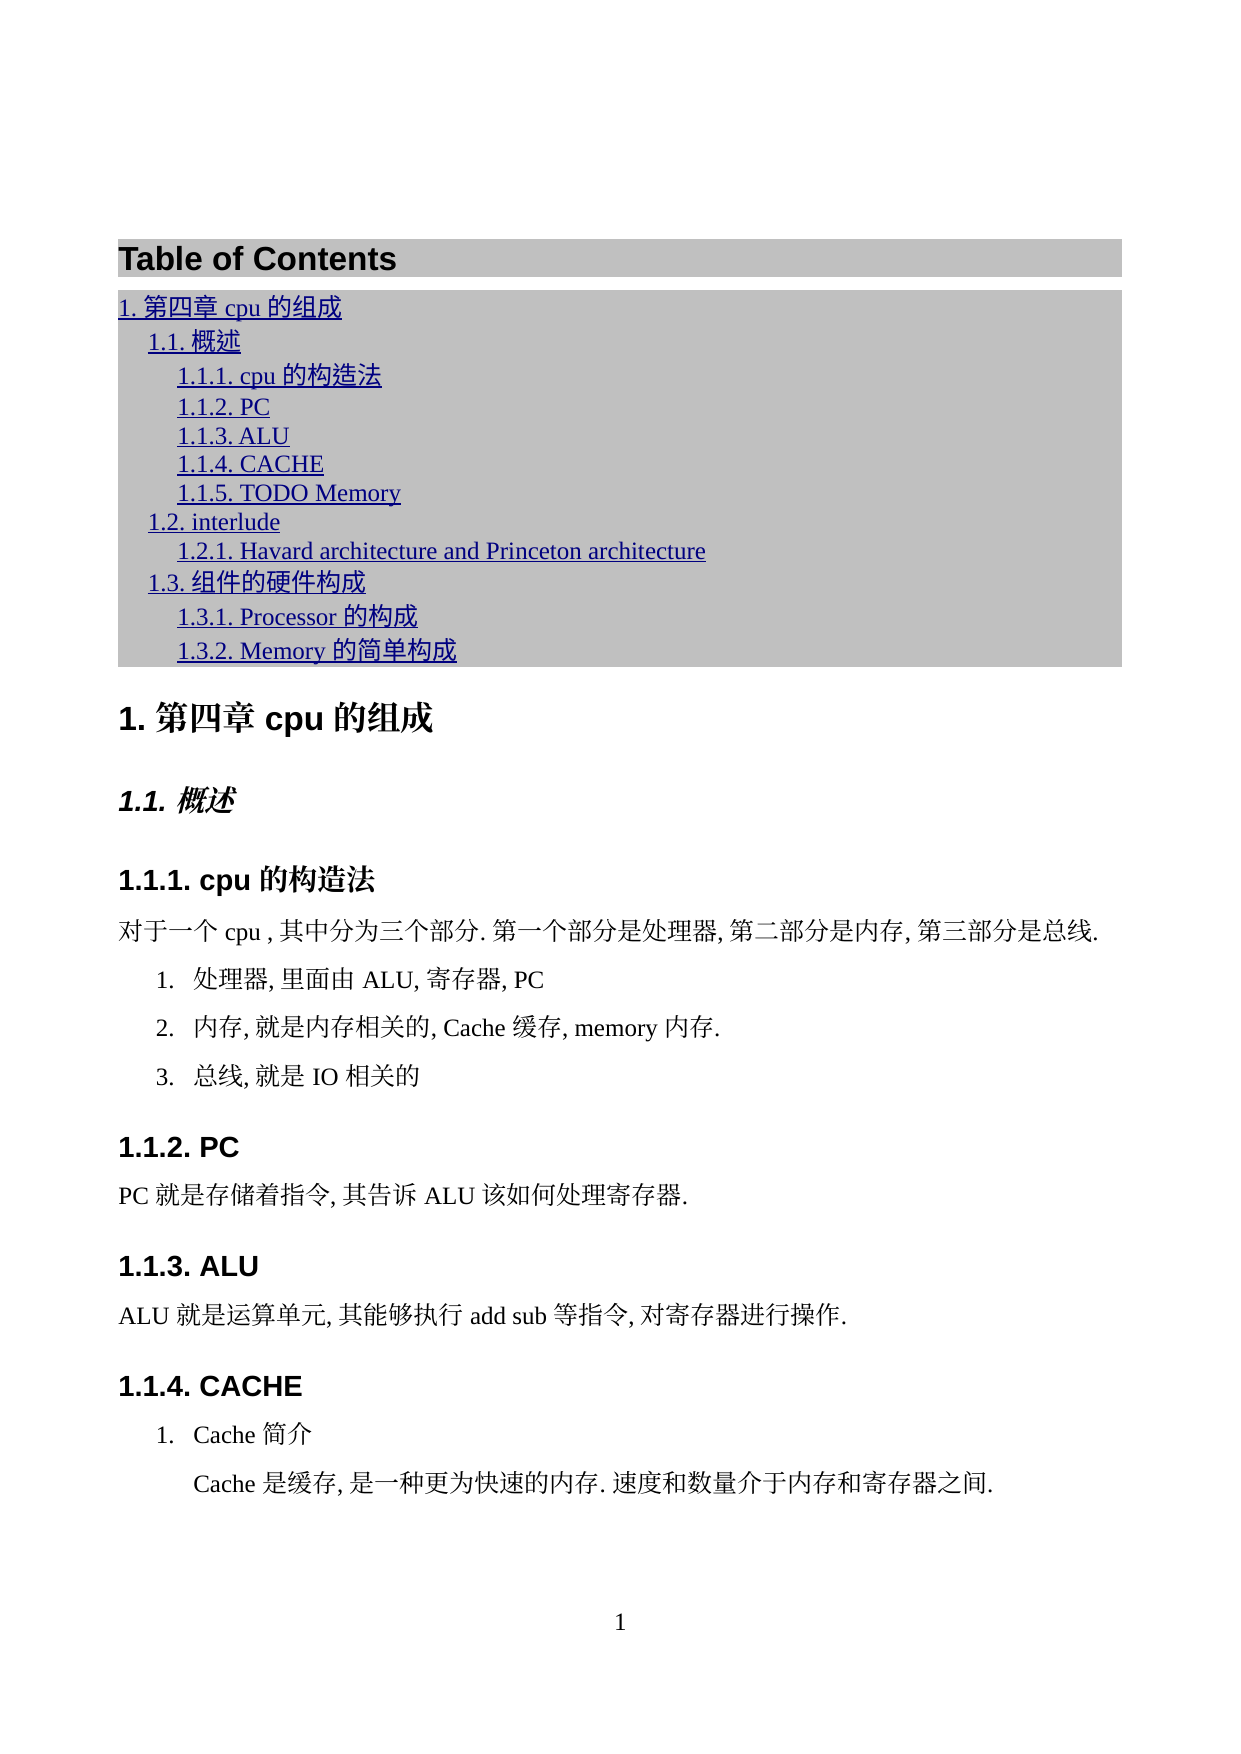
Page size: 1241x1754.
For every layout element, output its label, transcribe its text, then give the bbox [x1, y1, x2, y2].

subtitle PC [118, 1130, 1122, 1163]
list Cache 是缓存, 是一种更为快速的内存. 速度和数量介于内存和寄存器之间. [156, 1463, 1122, 1499]
list 处理器, 里面由 ALU, 寄存器, PC [156, 960, 1122, 996]
text 对于一个 cpu , 其中分为三个部分. 第一个部分是处理器, 第二部分是内存, 第三部分是总线. [118, 911, 1122, 947]
text 1. 第四章 cpu 的组成 [118, 290, 1122, 324]
subtitle 第四章 cpu 的组成 [118, 692, 1122, 740]
subtitle Table of Contents [118, 239, 1122, 277]
text ALU 就是运算单元, 其能够执行 add sub 等指令, 对寄存器进行操作. [118, 1296, 1122, 1331]
text 1.3.1. Processor 的构成 [177, 599, 1122, 633]
text PC 就是存储着指令, 其告诉 ALU 该如何处理寄存器. [118, 1176, 1122, 1212]
text 1.1.5. TODO Memory [177, 478, 1122, 507]
subtitle CACHE [118, 1369, 1122, 1402]
text 1.1.4. CACHE [177, 449, 1122, 478]
list 总线, 就是 IO 相关的 [156, 1057, 1122, 1092]
subtitle 概述 [118, 777, 1122, 819]
text 1.3. 组件的硬件构成 [148, 564, 1122, 599]
text 1.1.1. cpu 的构造法 [177, 358, 1122, 392]
list 内存, 就是内存相关的, Cache 缓存, memory 内存. [156, 1008, 1122, 1044]
subtitle ALU [118, 1249, 1122, 1283]
subtitle one@Acer [118, 118, 1122, 166]
text 1.2.1. Havard architecture and Princeton architecture [177, 536, 1122, 564]
list Cache 简介 [156, 1415, 1122, 1451]
text 1.1. 概述 [148, 324, 1122, 358]
subtitle cpu 的构造法 [118, 857, 1122, 899]
text 1.3.2. Memory 的简单构成 [177, 633, 1122, 667]
text 1.1.3. ALU [177, 421, 1122, 449]
text 1.2. interlude [148, 507, 1122, 536]
text 1.1.2. PC [177, 392, 1122, 421]
